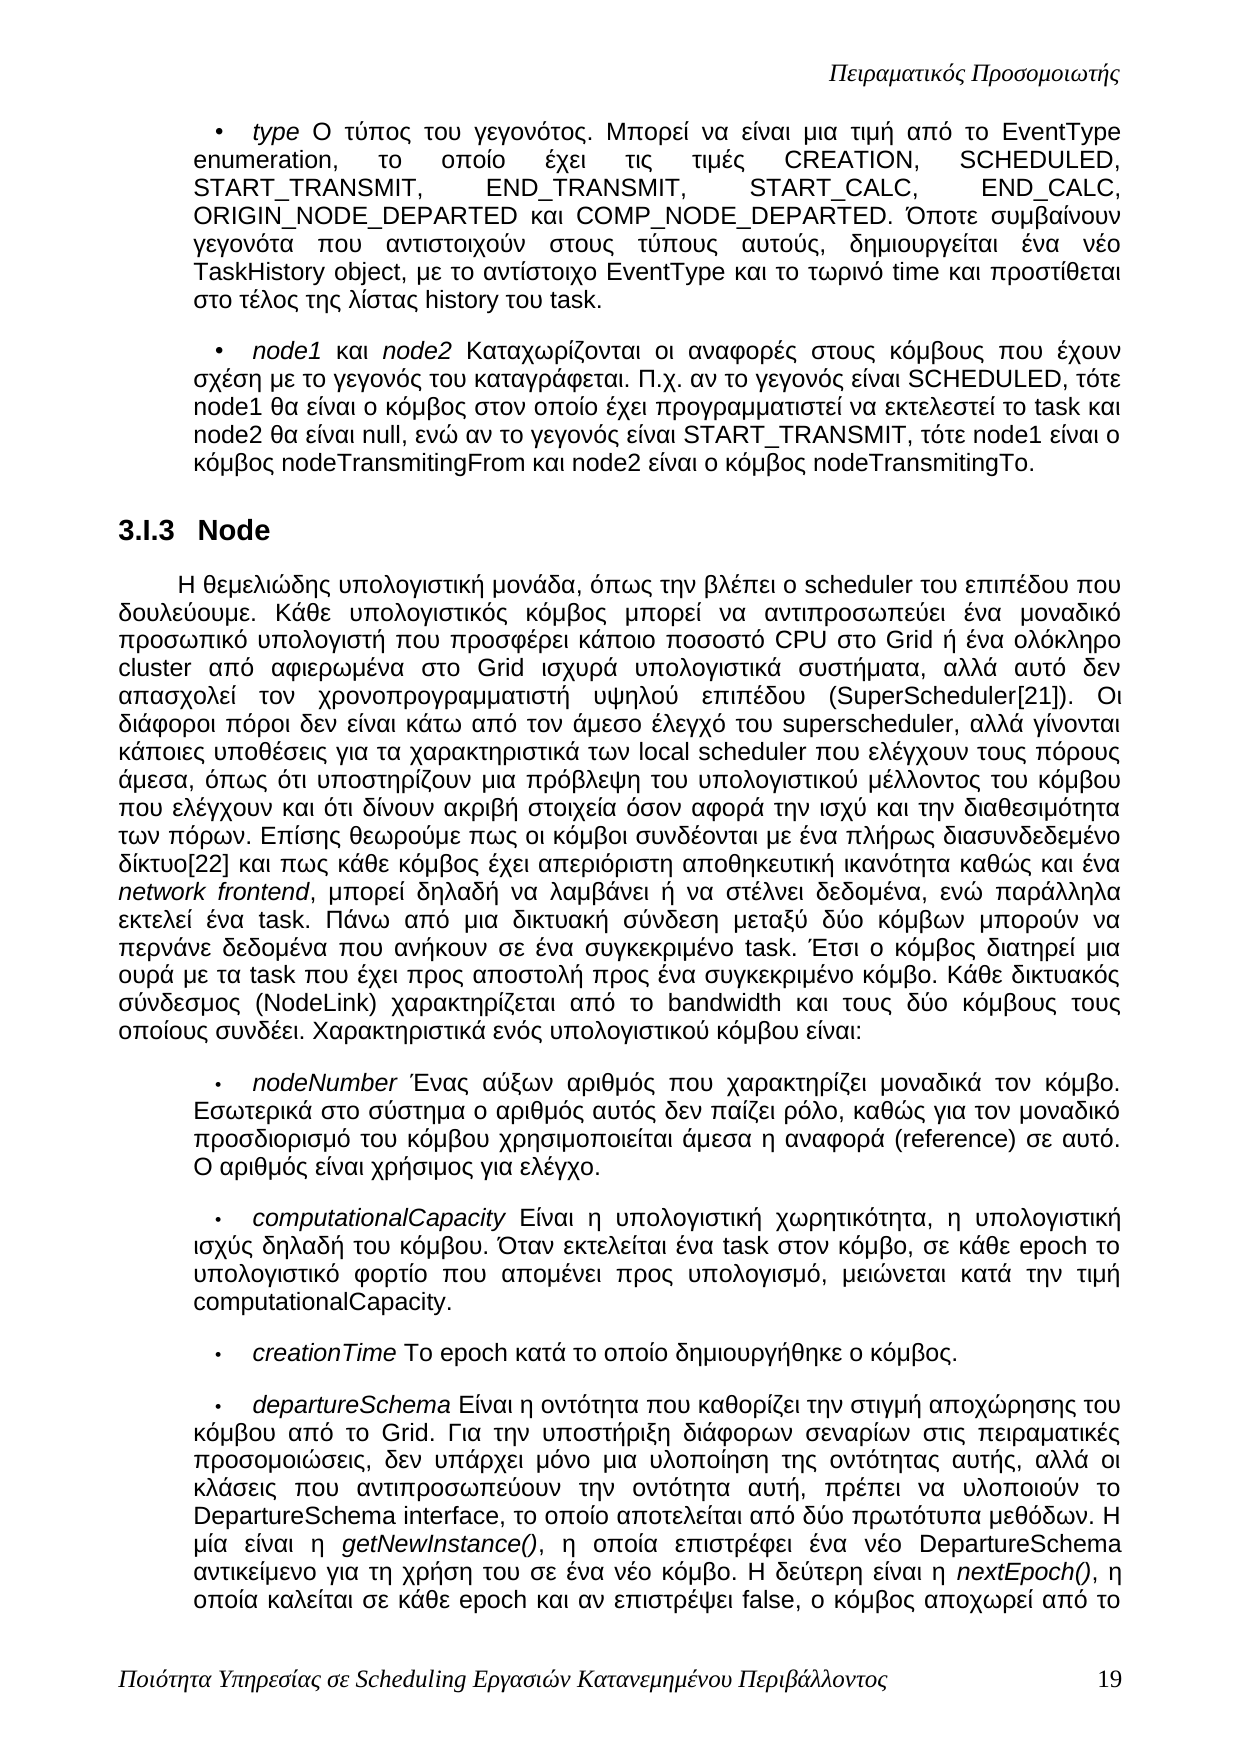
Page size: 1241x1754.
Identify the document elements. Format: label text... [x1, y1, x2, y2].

list type Ο τύπος του γεγονότος. Μπορεί να είναι μια τιμή από το EventType enumeration, το οποίο έχει τις τιμές CREATION, SCHEDULED, START_TRANSMIT, END_TRANSMIT, START_CALC, END_CALC, ORIGIN_NODE_DEPARTED και COMP_NODE_DEPARTED. Όποτε συμβαίνουν γεγονότα που αντιστοιχούν στους τύπους αυτούς, δημιουργείται ένα νέο TaskHistory object, με το αντίστοιχο EventType και το τωρινό time και προστίθεται στο τέλος της λίστας history του task. [156, 118, 1122, 313]
subtitle Node [118, 513, 1122, 546]
list creationTime Το epoch κατά το οποίο δημιουργήθηκε ο κόμβος. [156, 1339, 1122, 1367]
text Η θεμελιώδης υπολογιστική μονάδα, όπως την βλέπει ο scheduler του επιπέδου που δουλεύουμε. Κάθε υπολογιστικός κόμβος μπορεί να αντιπροσωπεύει ένα μοναδικό προσωπικό υπολογιστή που προσφέρει κάποιο ποσοστό CPU στο Grid ή ένα ολόκληρο cluster από αφιερωμένα στο Grid ισχυρά υπολογιστικά συστήματα, αλλά αυτό δεν απασχολεί τον χρονοπρογραμματιστή υψηλού επιπέδου (SuperScheduler[21]). Οι διάφοροι πόροι δεν είναι κάτω από τον άμεσο έλεγχό του superscheduler, αλλά γίνονται κάποιες υποθέσεις για τα χαρακτηριστικά των local scheduler που ελέγχουν τους πόρους άμεσα, όπως ότι υποστηρίζουν μια πρόβλεψη του υπολογιστικού μέλλοντος του κόμβου που ελέγχουν και ότι δίνουν ακριβή στοιχεία όσον αφορά την ισχύ και την διαθεσιμότητα των πόρων. Επίσης θεωρούμε πως οι κόμβοι συνδέονται με ένα πλήρως διασυνδεδεμένο δίκτυο[22] και πως κάθε κόμβος έχει απεριόριστη αποθηκευτική ικανότητα καθώς και ένα network frontend, μπορεί δηλαδή να λαμβάνει ή να στέλνει δεδομένα, ενώ παράλληλα εκτελεί ένα task. Πάνω από μια δικτυακή σύνδεση μεταξύ δύο κόμβων μπορούν να περνάνε δεδομένα που ανήκουν σε ένα συγκεκριμένο task. Έτσι ο κόμβος διατηρεί μια ουρά με τα task που έχει προς αποστολή προς ένα συγκεκριμένο κόμβο. Κάθε δικτυακός σύνδεσμος (NodeLink) χαρακτηρίζεται από το bandwidth και τους δύο κόμβους τους οποίους συνδέει. Χαρακτηριστικά ενός υπολογιστικού κόμβου είναι: [118, 570, 1122, 1045]
list node1 και node2 Καταχωρίζονται οι αναφορές στους κόμβους που έχουν σχέση με το γεγονός του καταγράφεται. Π.χ. αν το γεγονός είναι SCHEDULED, τότε node1 θα είναι ο κόμβος στον οποίο έχει προγραμματιστεί να εκτελεστεί το task και node2 θα είναι null, ενώ αν το γεγονός είναι START_TRANSMIT, τότε node1 είναι ο κόμβος nodeTransmitingFrom και node2 είναι ο κόμβος nodeTransmitingTo. [156, 337, 1122, 477]
list nodeNumber Ένας αύξων αριθμός που χαρακτηρίζει μοναδικά τον κόμβο. Εσωτερικά στο σύστημα ο αριθμός αυτός δεν παίζει ρόλο, καθώς για τον μοναδικό προσδιορισμό του κόμβου χρησιμοποιείται άμεσα η αναφορά (reference) σε αυτό. Ο αριθμός είναι χρήσιμος για ελέγχο. [156, 1068, 1122, 1180]
list computationalCapacity Είναι η υπολογιστική χωρητικότητα, η υπολογιστική ισχύς δηλαδή του κόμβου. Όταν εκτελείται ένα task στον κόμβο, σε κάθε epoch το υπολογιστικό φορτίο που απομένει προς υπολογισμό, μειώνεται κατά την τιμή computationalCapacity. [156, 1204, 1122, 1315]
list departureSchema Είναι η οντότητα που καθορίζει την στιγμή αποχώρησης του κόμβου από το Grid. Για την υποστήριξη διάφορων σεναρίων στις πειραματικές προσομοιώσεις, δεν υπάρχει μόνο μια υλοποίηση της οντότητας αυτής, αλλά οι κλάσεις που αντιπροσωπεύουν την οντότητα αυτή, πρέπει να υλοποιούν το DepartureSchema interface, το οποίο αποτελείται από δύο πρωτότυπα μεθόδων. Η μία είναι η getNewInstance(), η οποία επιστρέφει ένα νέο DepartureSchema αντικείμενο για τη χρήση του σε ένα νέο κόμβο. Η δεύτερη είναι η nextEpoch(), η οποία καλείται σε κάθε epoch και αν επιστρέψει false, ο κόμβος αποχωρεί από το [156, 1390, 1122, 1614]
